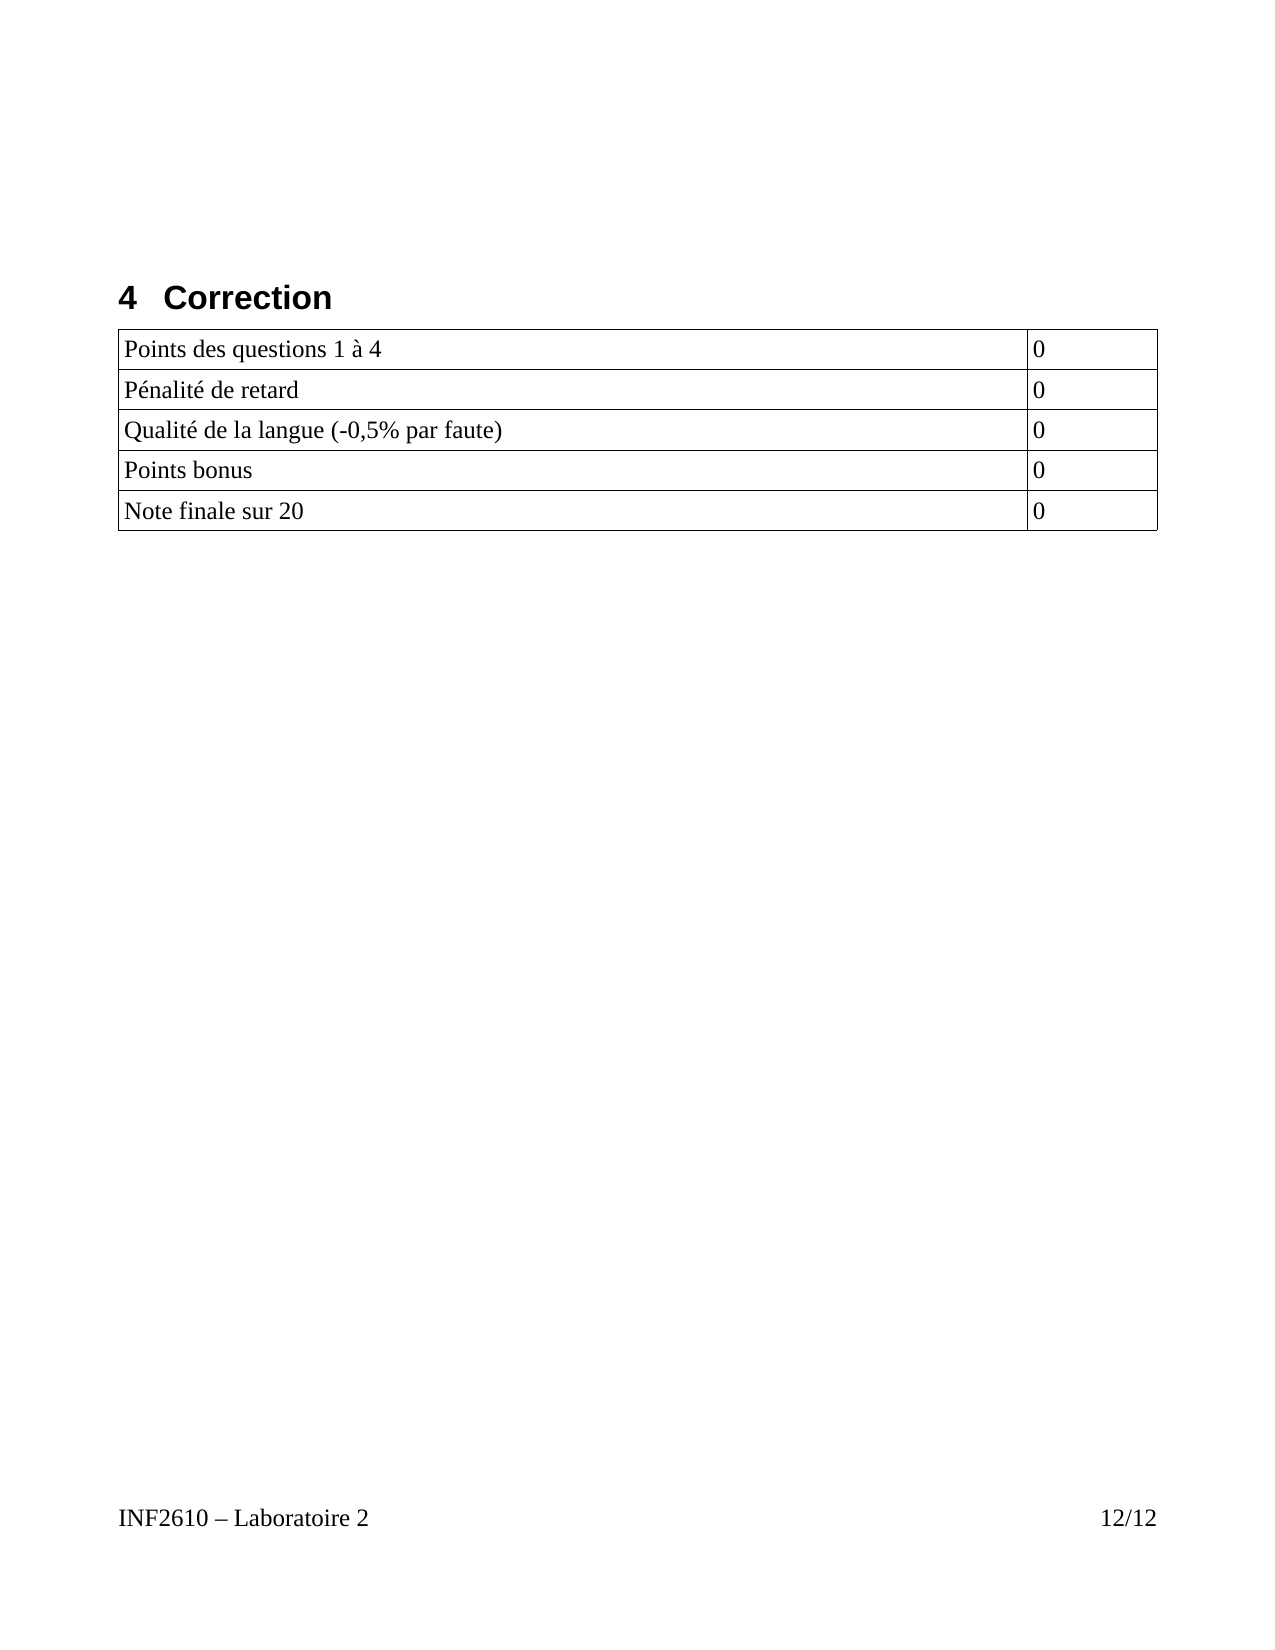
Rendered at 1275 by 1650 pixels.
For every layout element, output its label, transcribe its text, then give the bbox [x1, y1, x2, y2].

table_header Points des questions 1 à 4 [119, 330, 1027, 369]
table_cell Note finale sur 20 [119, 491, 1027, 530]
subtitle Correction [118, 277, 1157, 316]
table_header 0 [1028, 330, 1157, 369]
table_cell 0 [1028, 370, 1157, 409]
table_cell 0 [1028, 410, 1157, 449]
table_cell 0 [1028, 451, 1157, 490]
table_cell Pénalité de retard [119, 370, 1027, 409]
table_cell 0 [1028, 491, 1157, 530]
table_cell Points bonus [119, 451, 1027, 490]
table_cell Qualité de la langue (-0,5% par faute) [119, 410, 1027, 449]
